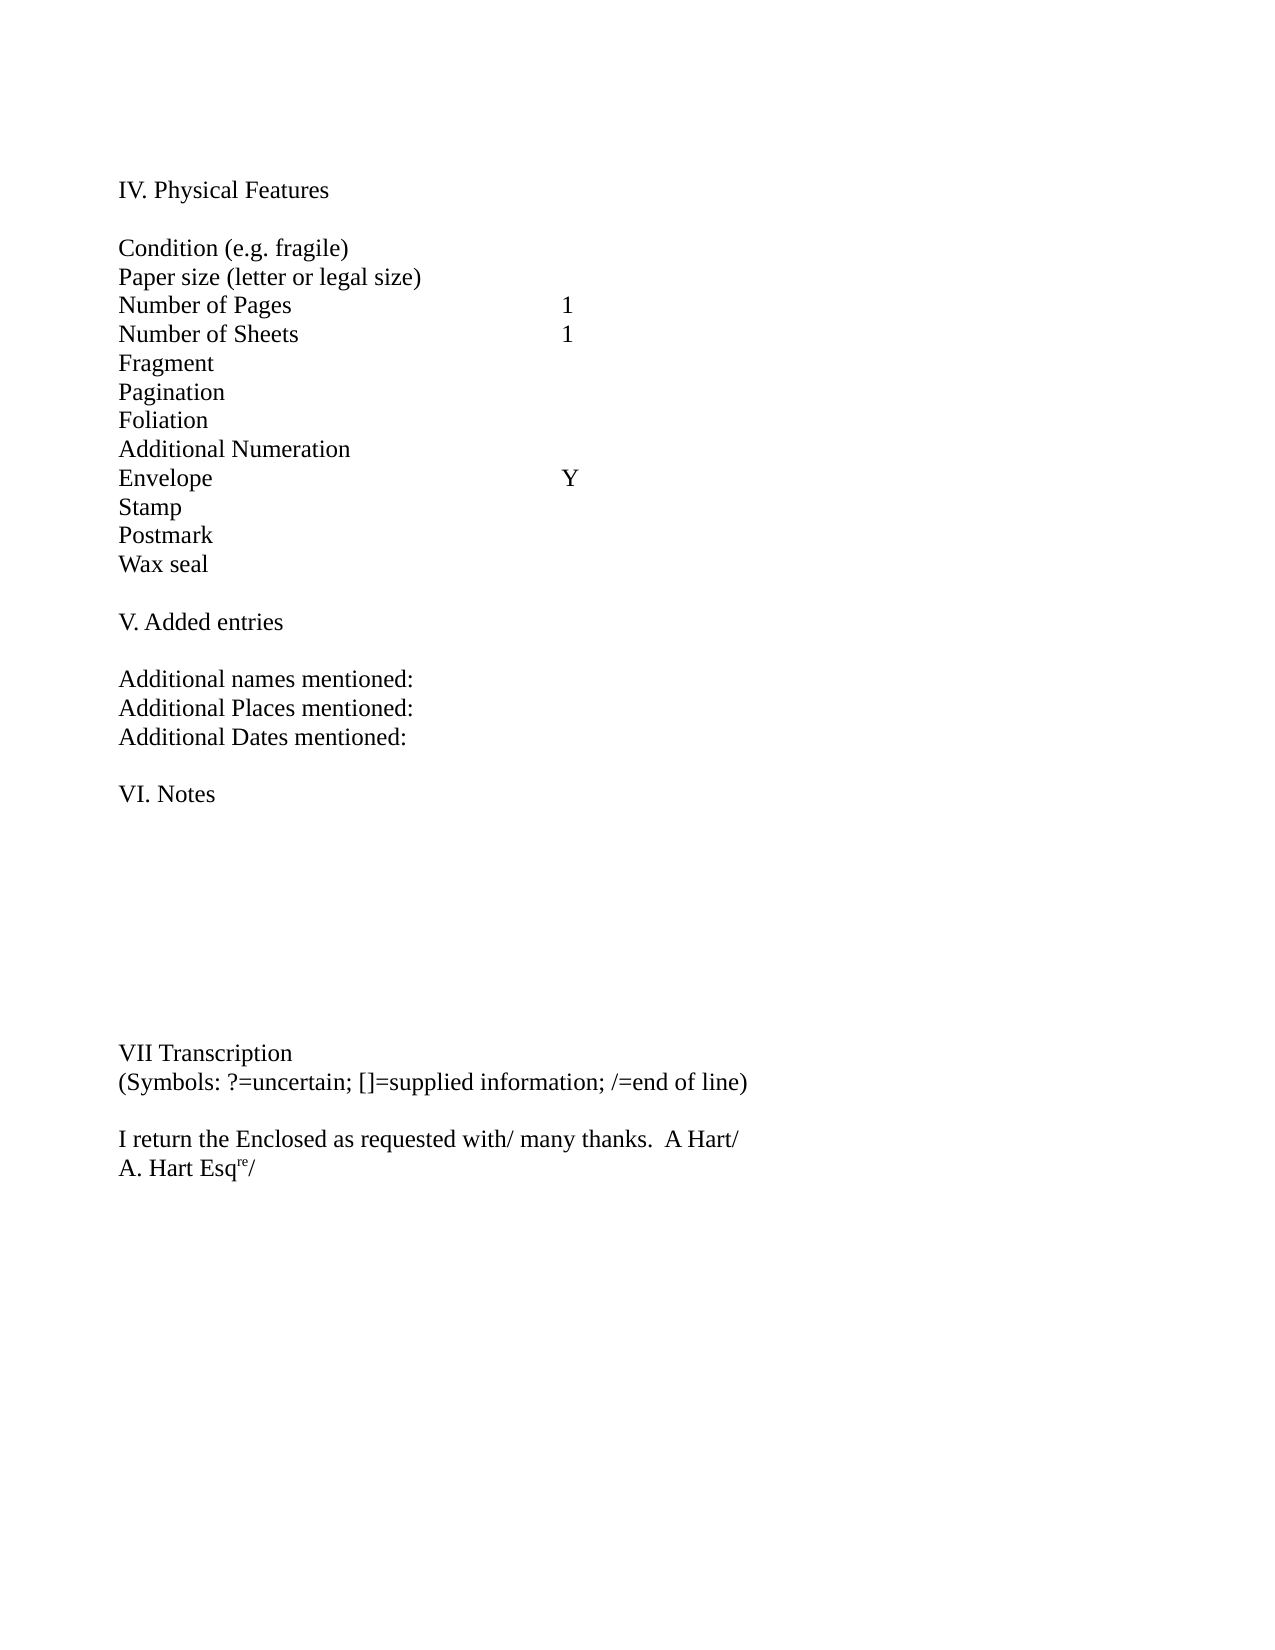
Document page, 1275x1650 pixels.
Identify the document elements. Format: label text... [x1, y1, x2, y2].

text Additional names mentioned: [118, 664, 1157, 693]
text VII Transcription [118, 1038, 1157, 1067]
text Additional Places mentioned: [118, 693, 1157, 722]
text Additional Dates mentioned: [118, 722, 1157, 751]
text Paper size (letter or legal size) [118, 262, 1157, 291]
text V. Added entries [118, 607, 1157, 636]
text Fragment [118, 348, 1157, 377]
text Number of Pages 1 [118, 291, 1157, 319]
text A. Hart Esqre/ [118, 1153, 1157, 1182]
text I return the Enclosed as requested with/ many thanks. A Hart/ [118, 1124, 1157, 1153]
text Foliation [118, 406, 1157, 434]
text Condition (e.g. fragile) [118, 233, 1157, 262]
text Pagination [118, 377, 1157, 406]
text Postma rk [118, 521, 1157, 549]
text IV. Physical Features [118, 176, 1157, 204]
text Envelope Y [118, 463, 1157, 492]
text Additional Numeration [118, 434, 1157, 463]
text (Symbols: ?=uncertain; []=supplied information; /=end of line) [118, 1067, 1157, 1096]
text Number of Sheets 1 [118, 319, 1157, 348]
text Wax seal [118, 549, 1157, 578]
text Stamp [118, 492, 1157, 521]
text VI. Notes [118, 779, 1157, 808]
